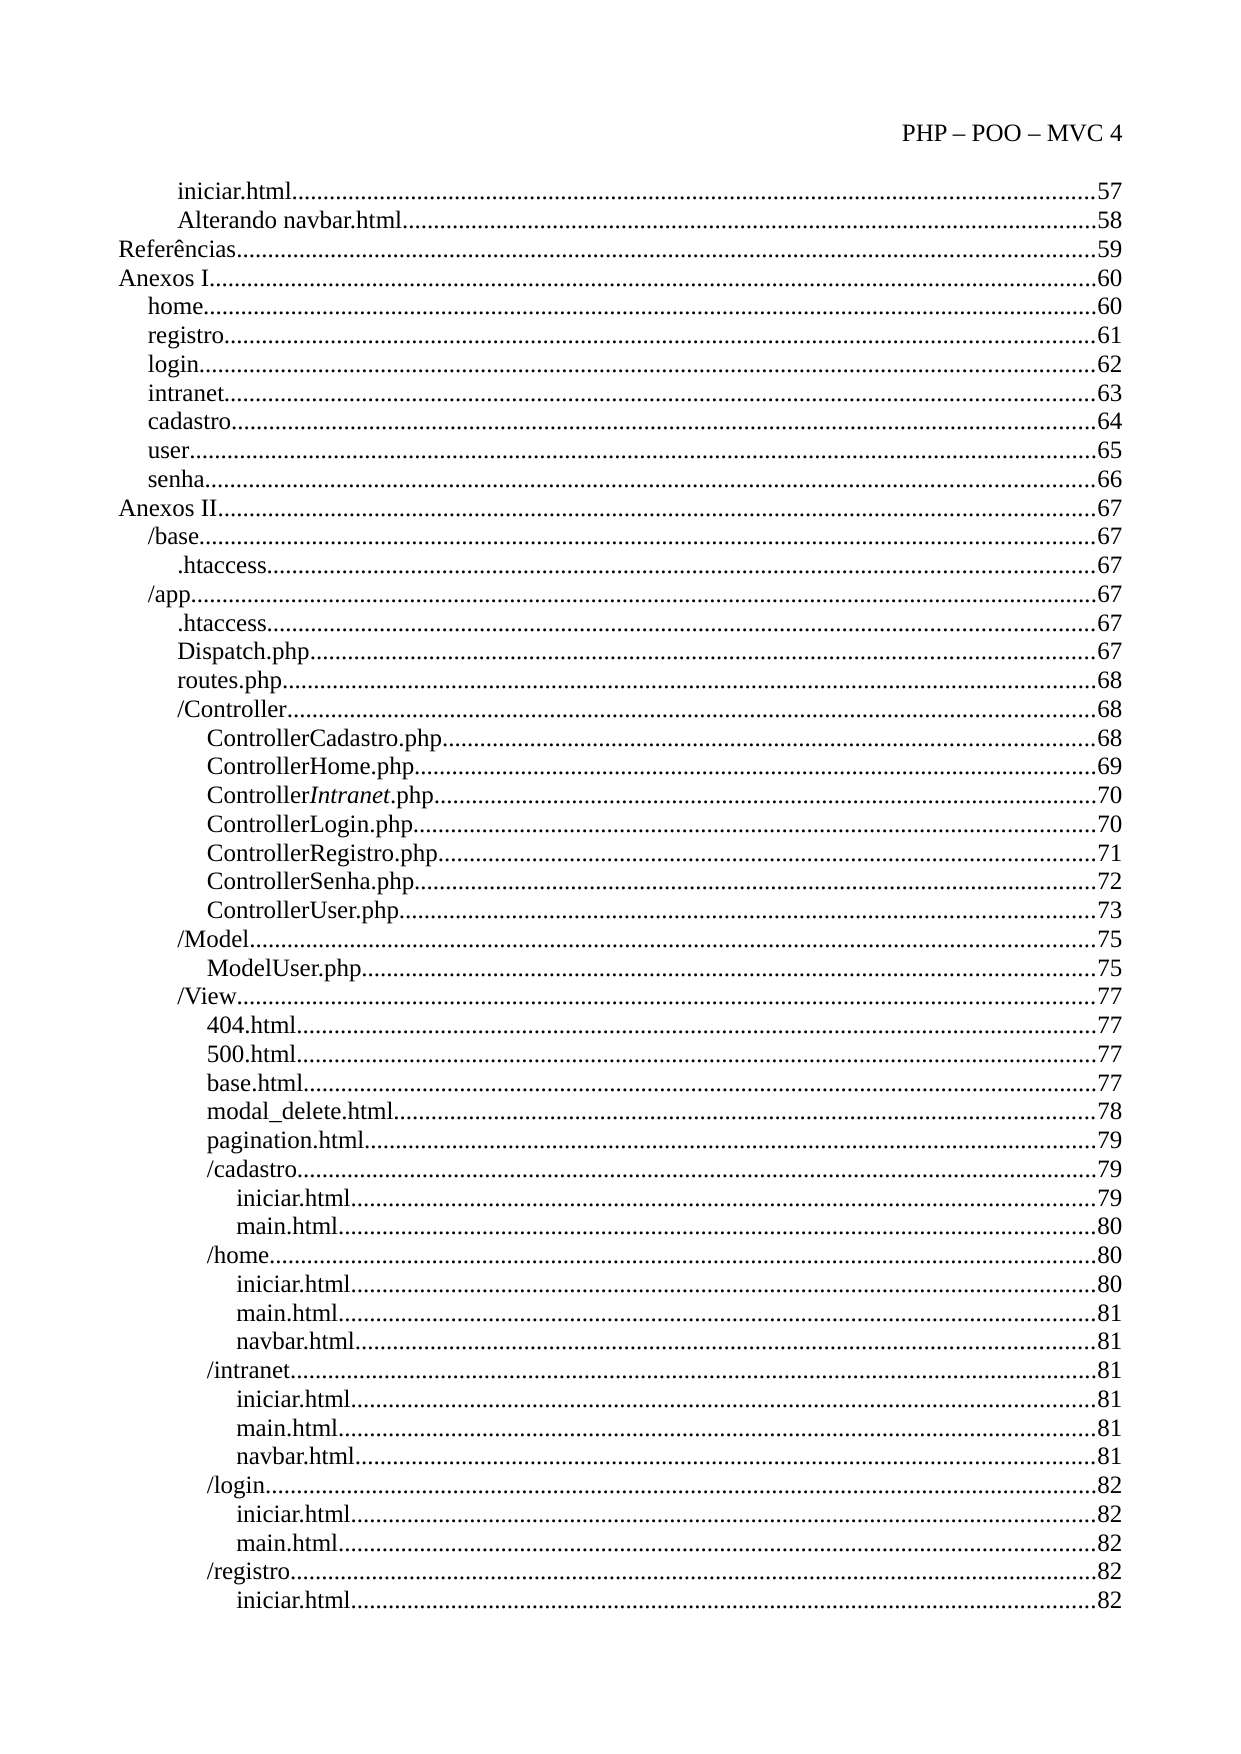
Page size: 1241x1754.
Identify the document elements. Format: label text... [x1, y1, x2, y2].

text iniciar.html 80 [236, 1269, 1122, 1298]
text Anexos II 67 [118, 493, 1122, 521]
text ControllerIntranet.php 70 [207, 780, 1122, 809]
text intranet 63 [148, 378, 1122, 406]
text modal_delete.html 78 [207, 1096, 1122, 1125]
text ControllerSenha.php 72 [207, 866, 1122, 895]
text iniciar.html 82 [236, 1499, 1122, 1528]
text iniciar.html 82 [236, 1585, 1122, 1614]
text /app 67 [148, 579, 1122, 608]
text /View 77 [177, 981, 1122, 1010]
text ControllerRegistro.php 71 [207, 838, 1122, 866]
text home 60 [148, 291, 1122, 320]
text /intranet 81 [207, 1355, 1122, 1384]
text ControllerHome.php 69 [207, 751, 1122, 780]
text pagination.html 79 [207, 1125, 1122, 1154]
text /registro 82 [207, 1556, 1122, 1585]
text ControllerUser.php 73 [207, 895, 1122, 924]
text main.html 82 [236, 1528, 1122, 1556]
text Anexos I 60 [118, 263, 1122, 291]
text iniciar.html 79 [236, 1183, 1122, 1211]
text /home 80 [207, 1240, 1122, 1269]
text iniciar.html 81 [236, 1384, 1122, 1413]
text .htaccess 67 [177, 550, 1122, 579]
text user 65 [148, 435, 1122, 464]
text registro 61 [148, 320, 1122, 349]
text iniciar.html 57 [177, 176, 1122, 205]
text /cadastro 79 [207, 1154, 1122, 1183]
text navbar.html 81 [236, 1326, 1122, 1355]
text main.html 81 [236, 1298, 1122, 1326]
text .htaccess 67 [177, 608, 1122, 636]
text /Model 75 [177, 924, 1122, 953]
text routes.php 68 [177, 665, 1122, 694]
text main.html 80 [236, 1211, 1122, 1240]
text /base 67 [148, 521, 1122, 550]
text /login 82 [207, 1470, 1122, 1499]
text base.html 77 [207, 1068, 1122, 1096]
text navbar.html 81 [236, 1441, 1122, 1470]
text /Controller 68 [177, 694, 1122, 723]
text Referências 59 [118, 234, 1122, 263]
text ModelUser.php 75 [207, 953, 1122, 981]
text Dispatch.php 67 [177, 636, 1122, 665]
text main.html 81 [236, 1413, 1122, 1441]
text login 62 [148, 349, 1122, 378]
text 404.html 77 [207, 1010, 1122, 1039]
text Alterando navbar.html 58 [177, 205, 1122, 234]
text ControllerCadastro.php 68 [207, 723, 1122, 751]
text 500.html 77 [207, 1039, 1122, 1068]
text cadastro 64 [148, 406, 1122, 435]
text senha 66 [148, 464, 1122, 493]
text ControllerLogin.php 70 [207, 809, 1122, 838]
